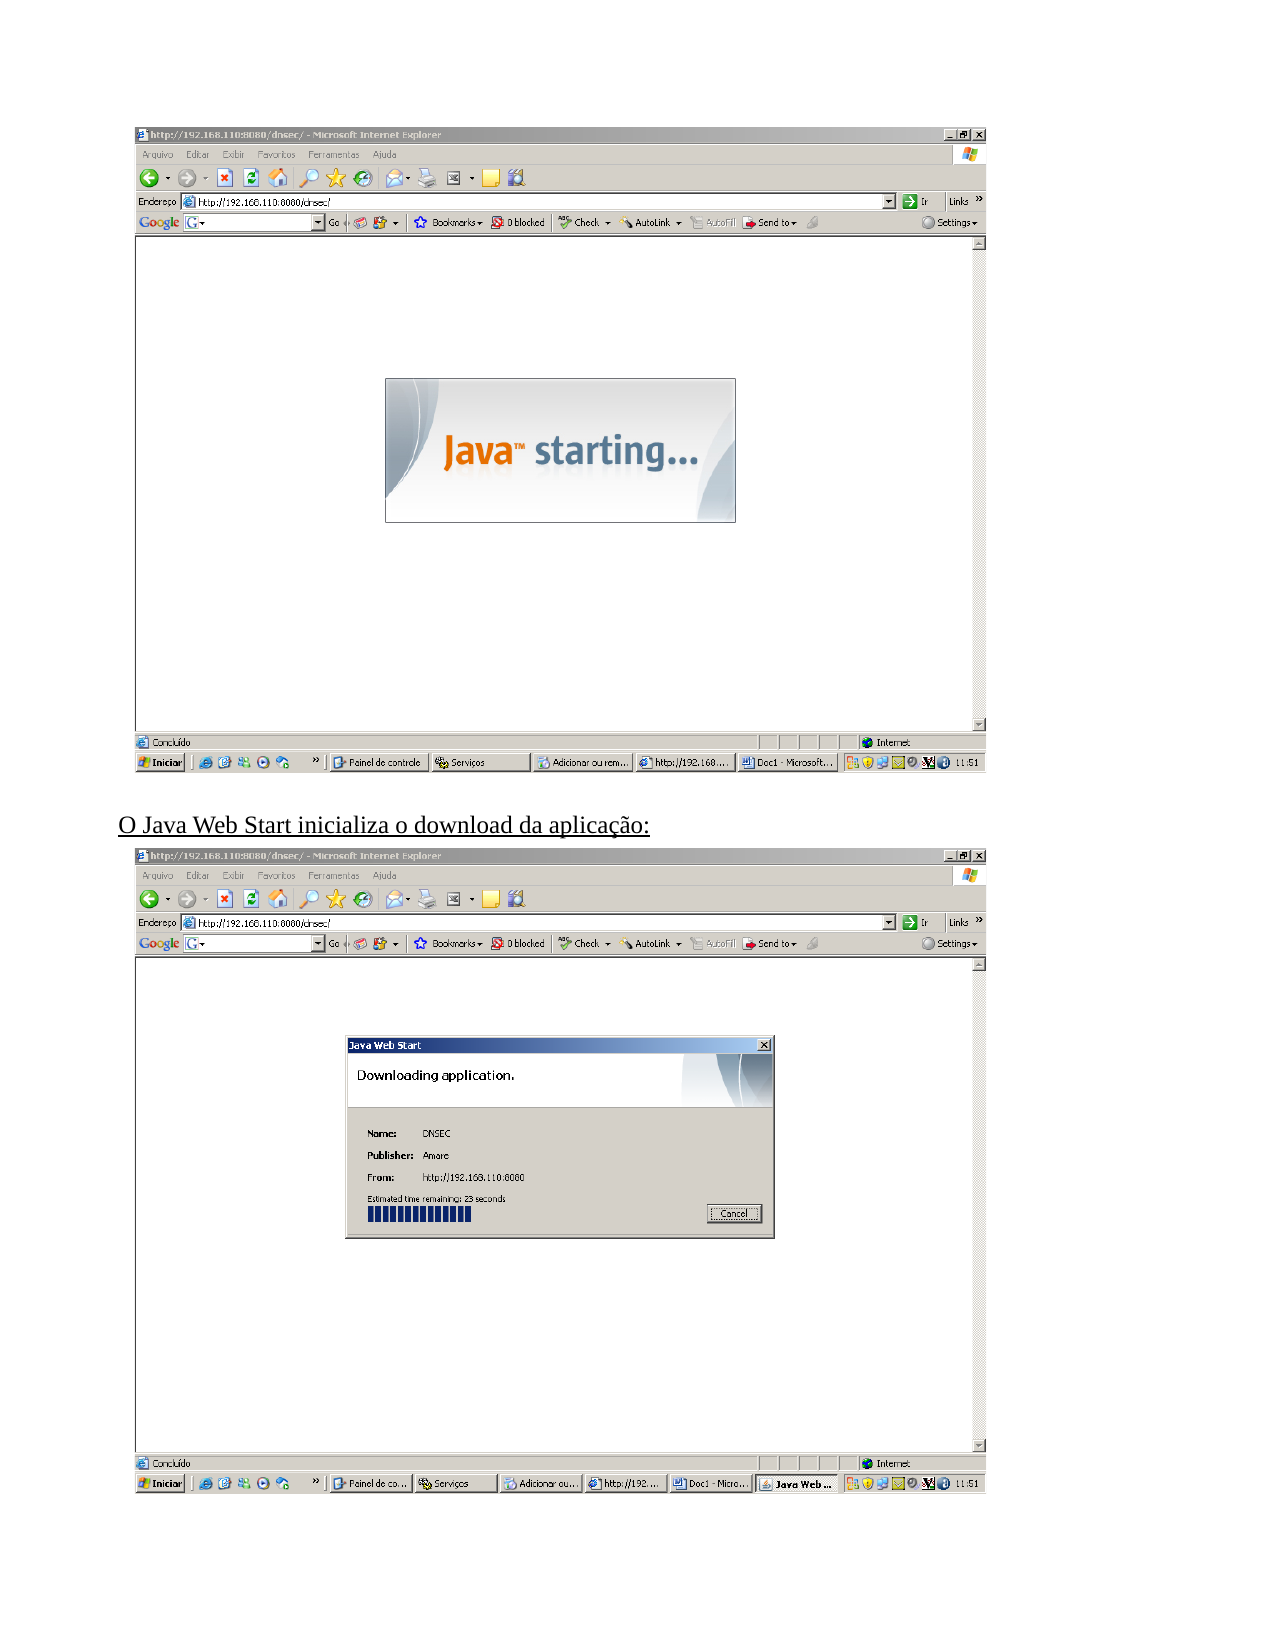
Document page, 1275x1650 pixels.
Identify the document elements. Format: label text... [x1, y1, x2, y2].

text O Java Web Start inicializa o download da aplicação: [118, 810, 1157, 839]
picture [134, 127, 987, 773]
picture [134, 848, 987, 1494]
